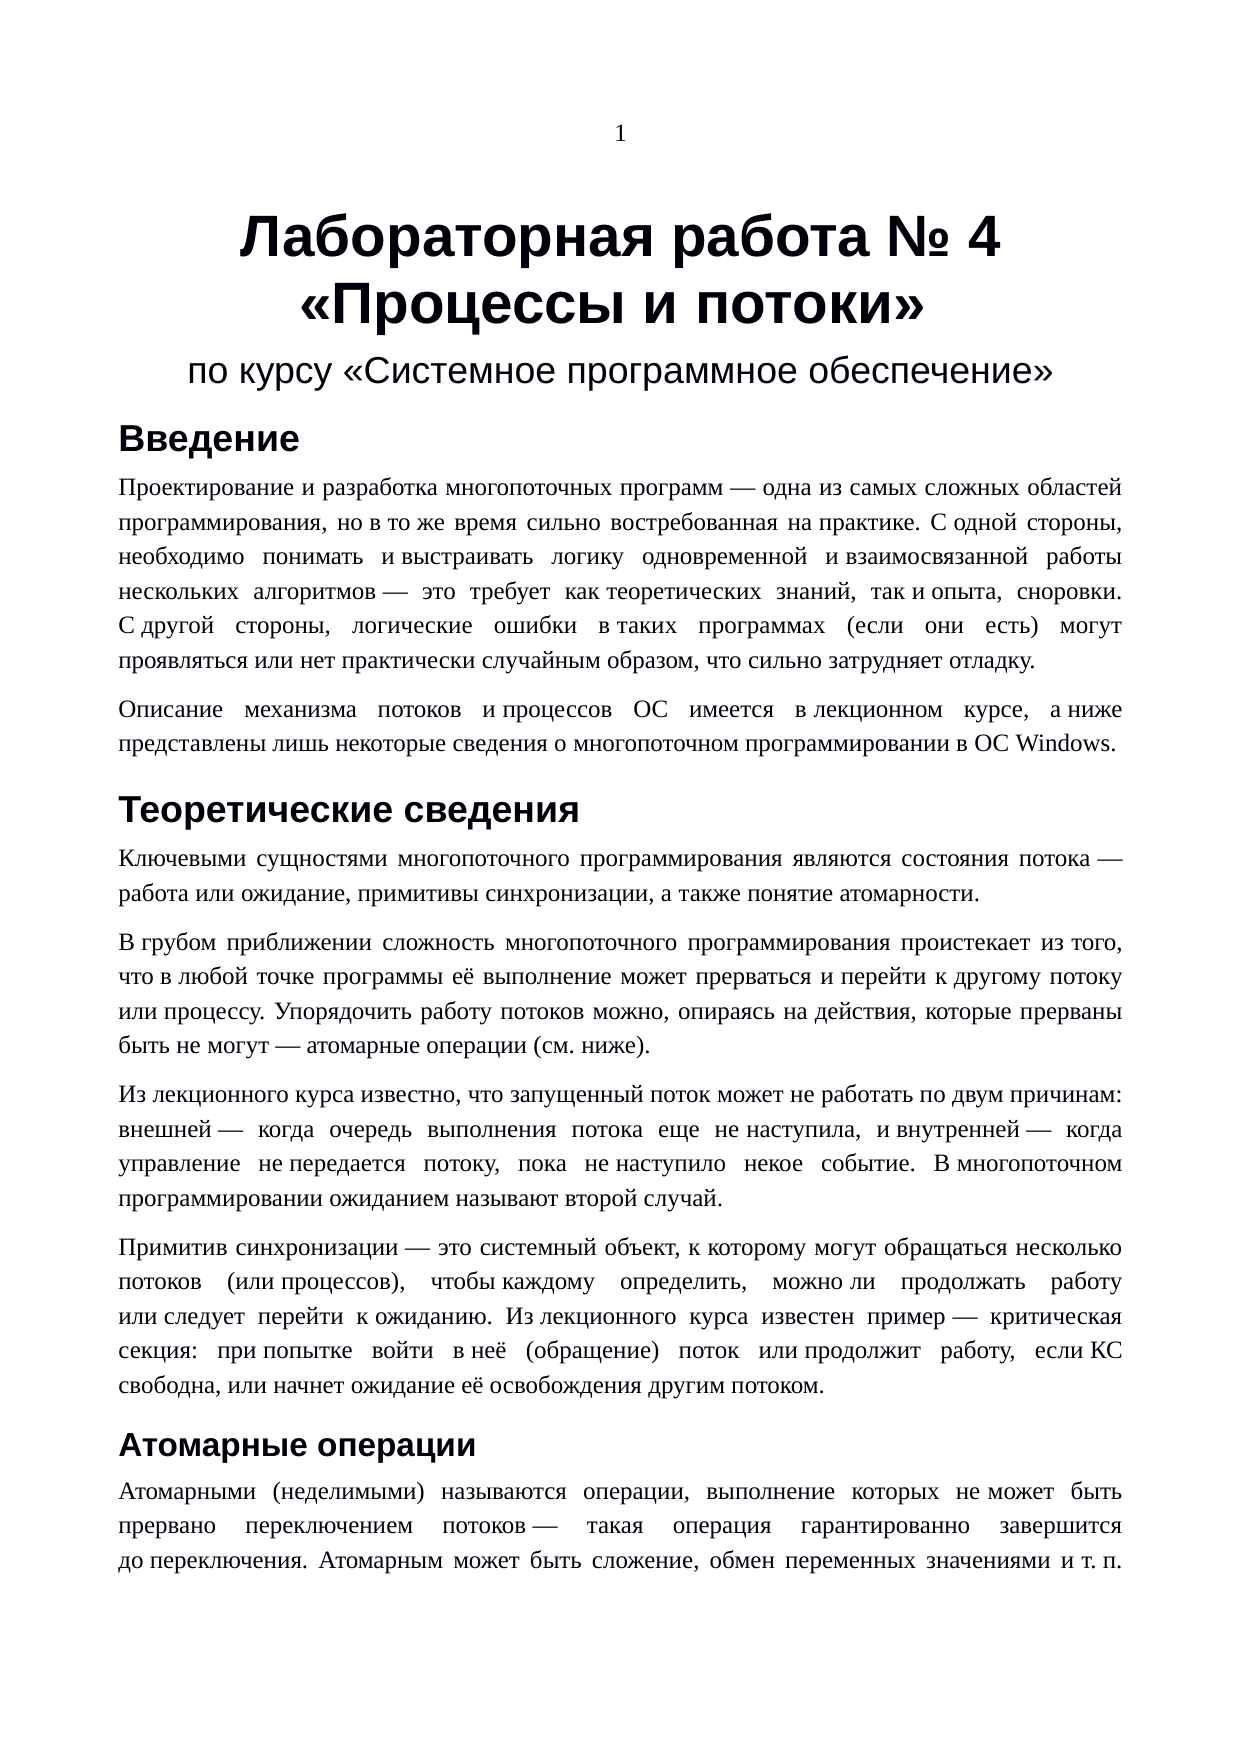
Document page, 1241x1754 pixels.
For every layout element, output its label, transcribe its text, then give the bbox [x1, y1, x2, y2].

text Ключевыми сущностями многопоточного программирования являются состояния потока — работа или ожидание, примитивы синхронизации, а также понятие атомарности. [118, 843, 1122, 907]
text Атомарными (неделимыми) называются операции, выполнение которых не может быть прервано переключением потоков — такая операция гарантированно завершится до переключения. Атомарным может быть сложение, обмен переменных значениями и т. п. [118, 1476, 1122, 1574]
text Примитив синхронизации — это системный объект, к которому могут обращаться несколько потоков (или процессов), чтобы каждому определить, можно ли продолжать работу или следует перейти к ожиданию. Из лекционного курса известен пример — критическая секция: при попытке войти в неё (обращение) поток или продолжит работу, если КС свободна, или начнет ожидание её освобождения другим потоком. [118, 1232, 1122, 1398]
subtitle по курсу «Системное программное обеспечение» [118, 348, 1122, 392]
subtitle Введение [118, 417, 1122, 460]
text Проектирование и разработка многопоточных программ — одна из самых сложных областей программирования, но в то же время сильно востребованная на практике. С одной стороны, необходимо понимать и выстраивать логику одновременной и взаимосвязанной работы нескольких алгоритмов — это требует как теоретических знаний, так и опыта, сноровки. С другой стороны, логические ошибки в таких программах (если они есть) могут проявляться или нет практически случайным образом, что сильно затрудняет отладку. [118, 472, 1122, 673]
text В грубом приближении сложность многопоточного программирования проистекает из того, что в любой точке программы её выполнение может прерваться и перейти к другому потоку или процессу. Упорядочить работу потоков можно, опираясь на действия, которые прерваны быть не могут — атомарные операции (см. ниже). [118, 927, 1122, 1059]
title Лабораторная работа № 4 «Процессы и потоки» [118, 202, 1122, 336]
text Описание механизма потоков и процессов ОС имеется в лекционном курсе, а ниже представлены лишь некоторые сведения о многопоточном программировании в ОС Windows. [118, 694, 1122, 757]
subtitle Атомарные операции [118, 1425, 1122, 1463]
text Из лекционного курса известно, что запущенный поток может не работать по двум причинам: внешней — когда очередь выполнения потока еще не наступила, и внутренней — когда управление не передается потоку, пока не наступило некое событие. В многопоточном программировании ожиданием называют второй случай. [118, 1079, 1122, 1212]
subtitle Теоретические сведения [118, 788, 1122, 831]
